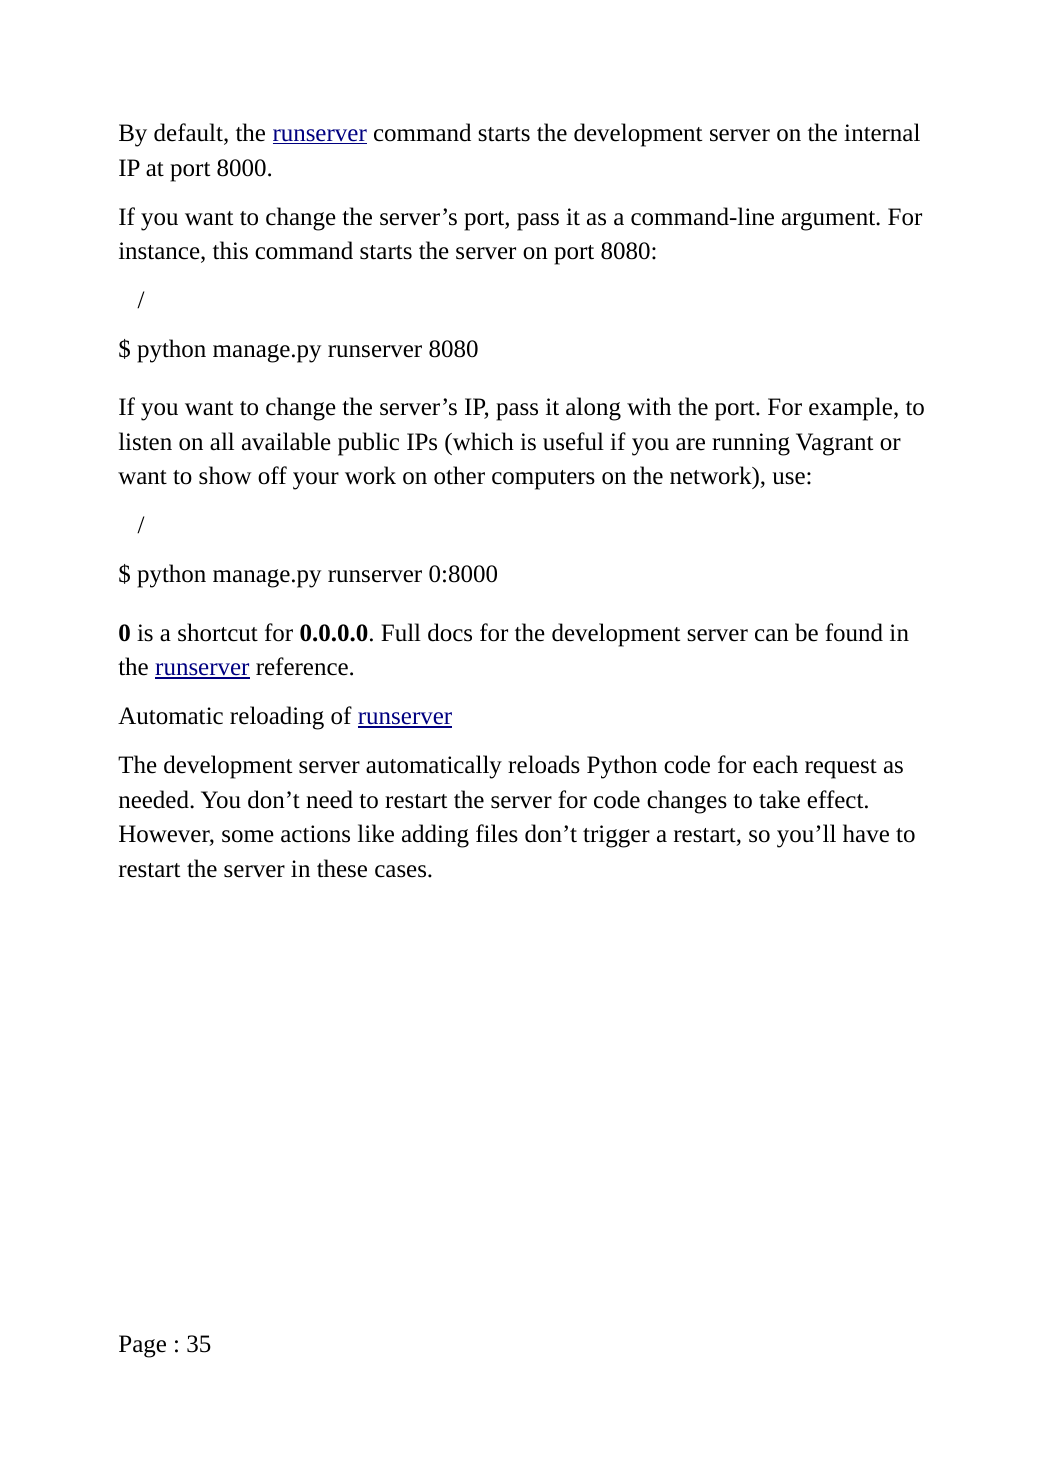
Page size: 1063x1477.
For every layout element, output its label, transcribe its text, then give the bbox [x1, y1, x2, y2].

text If you want to change the server’s IP, pass it along with the port. For example, to listen on all available public IPs (which is useful if you are running Vagrant or want to show off your work on other computers on the network), use: [118, 392, 945, 490]
text /  [118, 511, 945, 539]
text /  [118, 285, 945, 314]
text If you want to change the server’s port, pass it as a command-line argument. For instance, this command starts the server on port 8080: [118, 202, 945, 265]
text 0 is a shortcut for 0.0.0.0. Full docs for the development server can be found in the runserver reference. [118, 618, 945, 681]
text $ python manage.py runserver 8080 [118, 334, 945, 363]
text The development server automatically reloads Python code for each request as needed. You don’t need to restart the server for code changes to take effect. However, some actions like adding files don’t trigger a restart, so you’ll have to restart the server in these cases. [118, 750, 945, 883]
text Automatic reloading of runserver [118, 701, 945, 730]
text By default, the runserver command starts the development server on the internal IP at port 8000. [118, 118, 945, 181]
text $ python manage.py runserver 0:8000 [118, 559, 945, 588]
